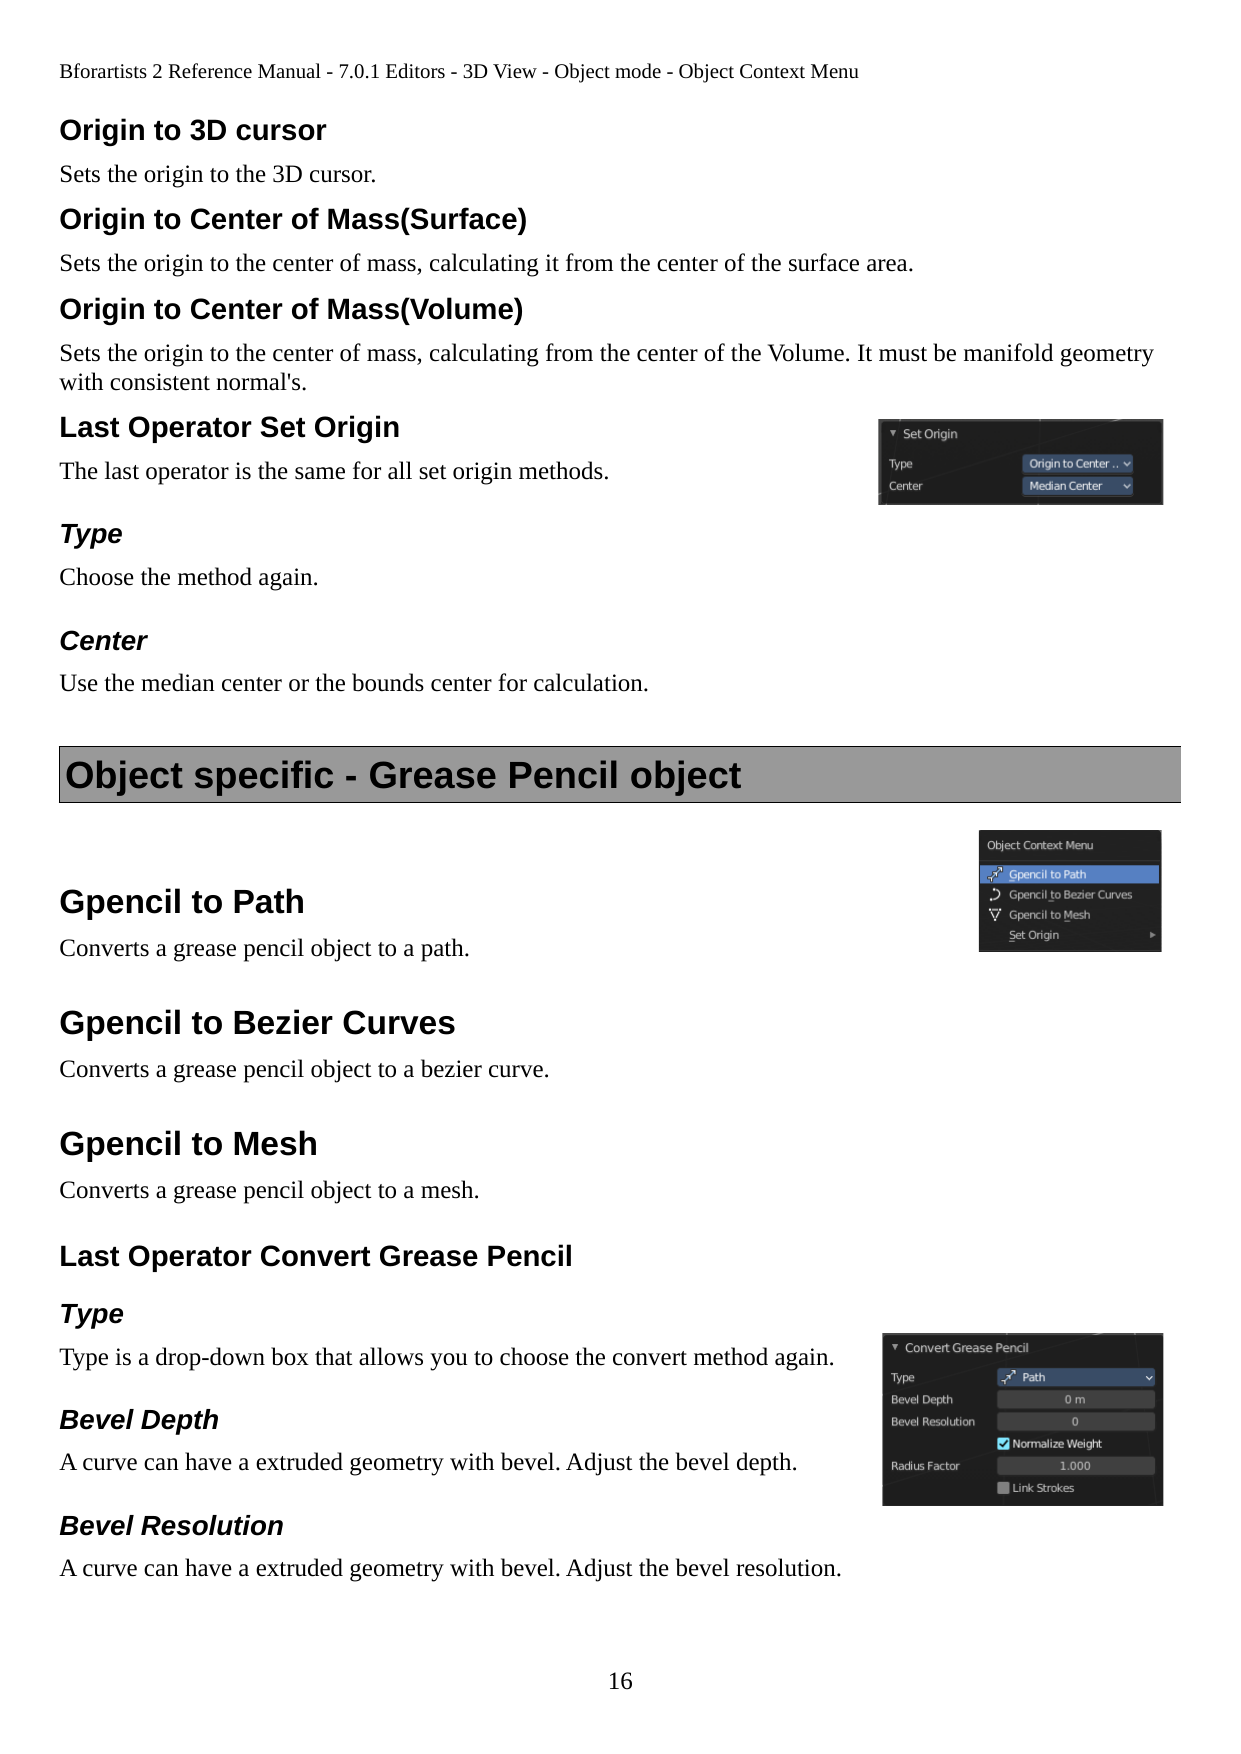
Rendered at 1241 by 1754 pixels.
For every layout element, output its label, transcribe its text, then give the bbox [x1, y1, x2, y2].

subtitle Bevel Resolution [59, 1509, 1181, 1541]
subtitle Type [59, 518, 1181, 550]
picture [882, 1333, 1164, 1506]
text Converts a grease pencil object to a path. [59, 933, 1181, 961]
subtitle Gpencil to Path [59, 882, 978, 920]
text The last operator is the same for all set origin methods. [59, 456, 878, 485]
text Choose the method again. [59, 562, 1181, 591]
text A curve can have a extruded geometry with bevel. Adjust the bevel resolution. [59, 1553, 1181, 1582]
subtitle Gpencil to Bezier Curves [59, 1003, 1181, 1041]
subtitle [1164, 1403, 1181, 1435]
subtitle Last Operator Convert Grease Pencil [59, 1238, 1181, 1272]
subtitle Center [59, 624, 1181, 656]
subtitle Gpencil to Mesh [59, 1124, 1181, 1162]
text Converts a grease pencil object to a mesh. [59, 1175, 1181, 1203]
subtitle Origin to Center of Mass(Volume) [59, 292, 1181, 326]
subtitle Type [59, 1297, 1181, 1329]
text A curve can have a extruded geometry with bevel. Adjust the bevel depth. [59, 1447, 882, 1476]
text Type is a drop-down box that allows you to choose the convert method again. [59, 1342, 882, 1370]
picture [978, 830, 1162, 952]
table_header Object specific - Grease Pencil object [60, 747, 1181, 802]
subtitle [1162, 882, 1181, 920]
text Sets the origin to the center of mass, calculating from the center of the Volume. It must be manifold geometry with consistent normal's. [59, 338, 1181, 396]
text Sets the origin to the 3D cursor. [59, 159, 1181, 188]
subtitle Origin to 3D cursor [59, 113, 1181, 146]
subtitle Origin to Center of Mass(Surface) [59, 202, 1181, 236]
text Use the median center or the bounds center for calculation. [59, 668, 1181, 697]
text Sets the origin to the center of mass, calculating it from the center of the surface area. [59, 248, 1181, 277]
subtitle Bevel Depth [59, 1403, 882, 1435]
subtitle Last Operator Set Origin [59, 410, 1181, 444]
text Converts a grease pencil object to a bezier curve. [59, 1054, 1181, 1082]
picture [878, 419, 1164, 505]
